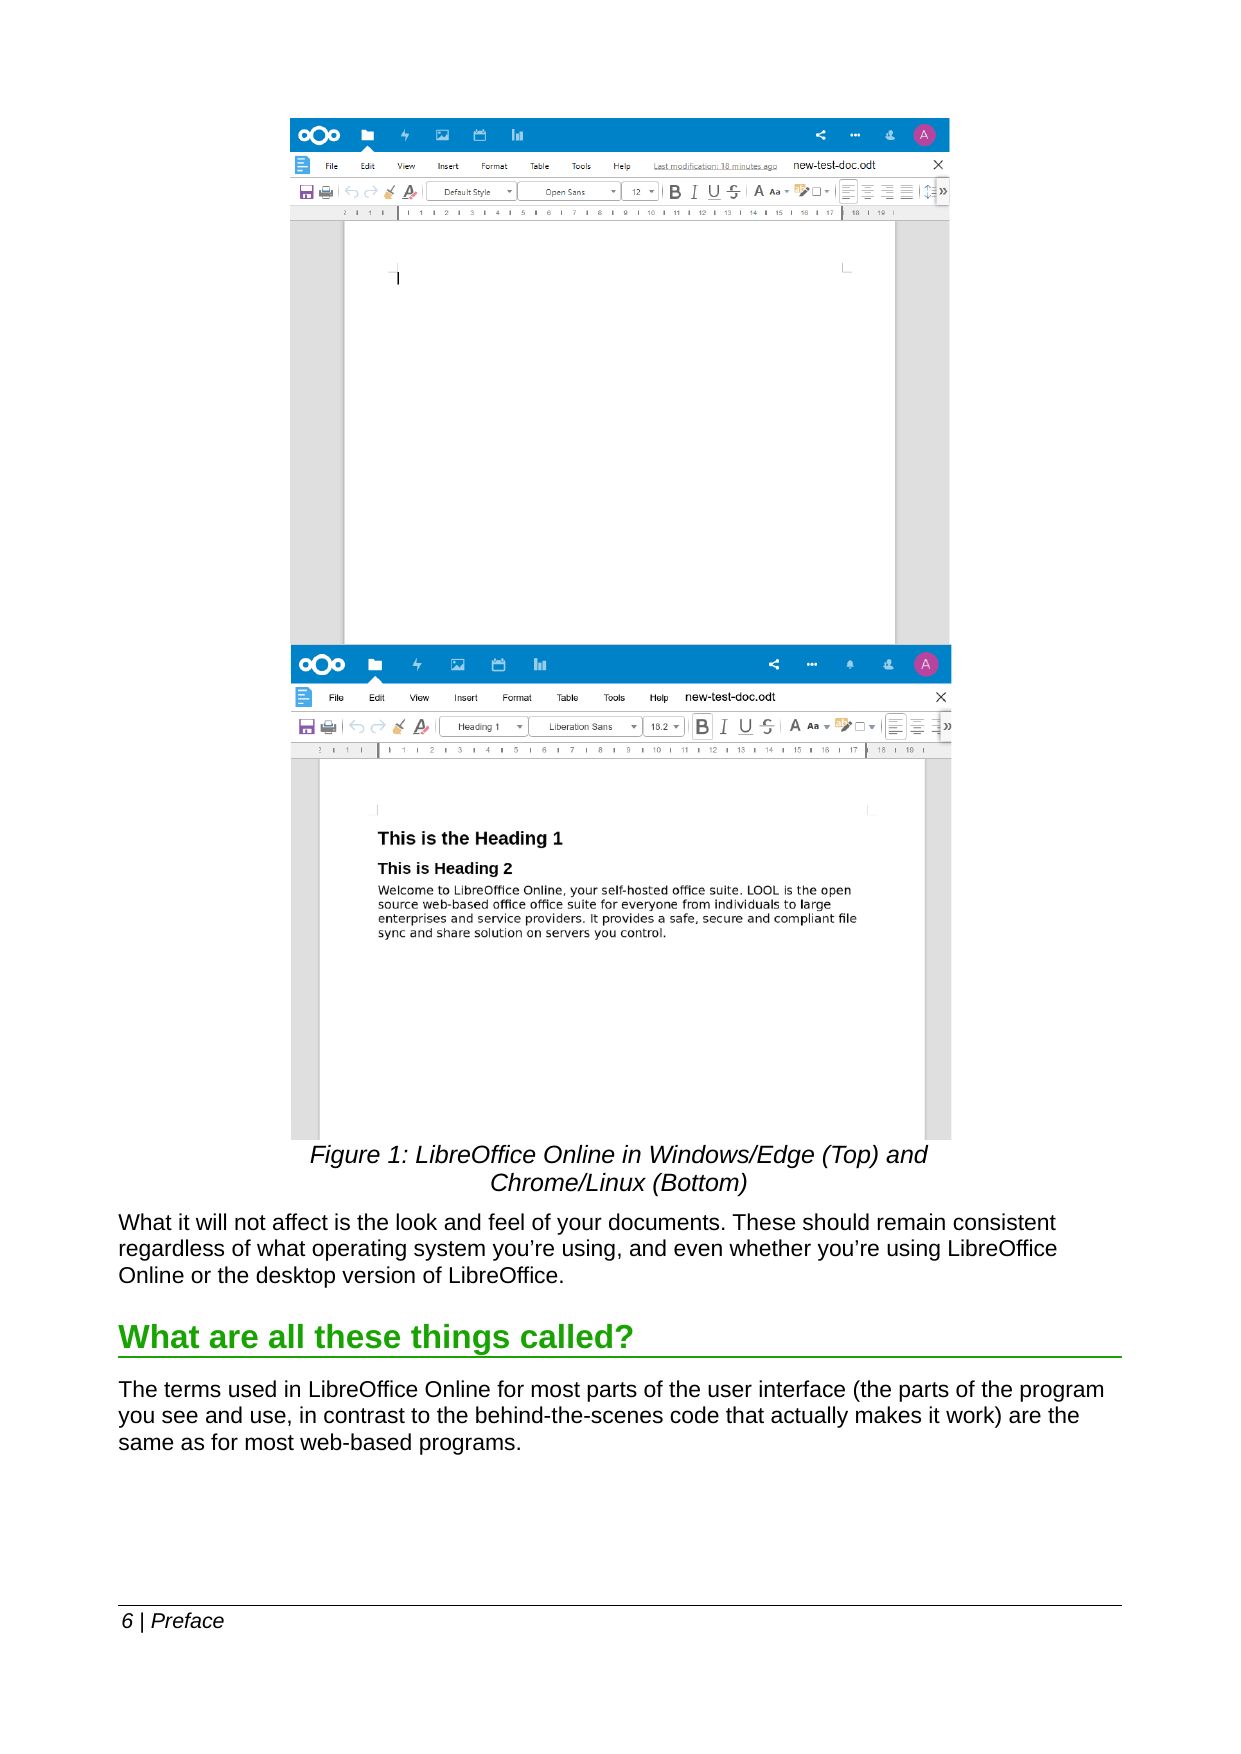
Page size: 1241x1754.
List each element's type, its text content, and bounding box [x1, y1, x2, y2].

text The terms used in LibreOffice Online for most parts of the user interface (the parts of the program you see and use, in contrast to the behind-the-scenes code that actually makes it work) are the same as for most web-based programs. [118, 1376, 1122, 1455]
text Figure 1: LibreOffice Online in Windows/Edge (Top) and Chrome/Linux (Bottom) [286, 118, 954, 1197]
picture [289, 118, 952, 1140]
text What it will not affect is the look and feel of your documents. These should remain consistent regardless of what operating system you’re using, and even whether you’re using LibreOffice Online or the desktop version of LibreOffice. [118, 1209, 1122, 1288]
subtitle What are all these things called? [118, 1318, 1122, 1356]
